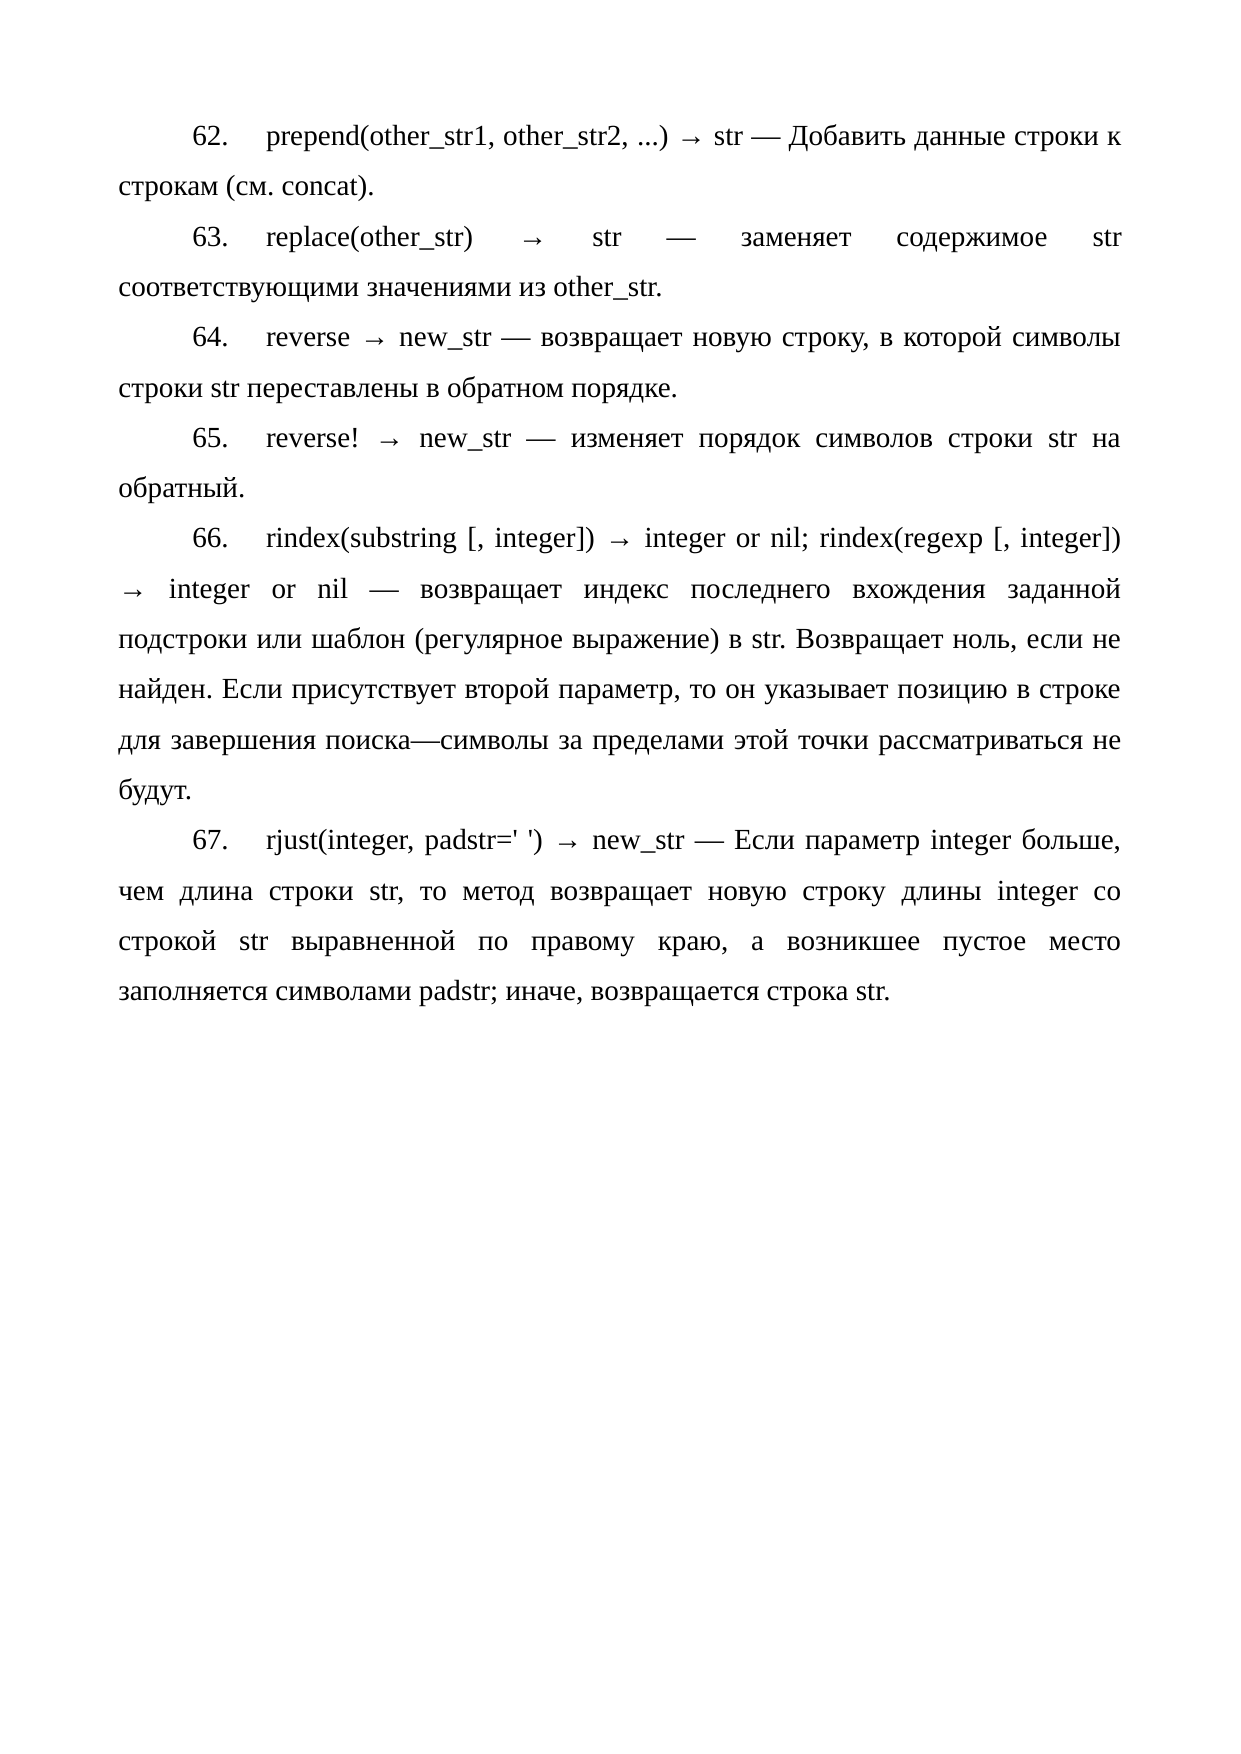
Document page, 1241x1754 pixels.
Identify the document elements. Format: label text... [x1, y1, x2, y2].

list reverse → new_str — возвращает новую строку, в которой символы строки str переставлены в обратном порядке. [118, 319, 1122, 403]
list replace(other_str) → str — заменяет содержимое str соответствующими значениями из other_str. [118, 219, 1122, 303]
list reverse! → new_str — изменяет порядок символов строки str на обратный. [118, 420, 1122, 504]
list rindex(substring [, integer]) → integer or nil; rindex(regexp [, integer]) → integer or nil — возвращает индекс последнего вхождения заданной подстроки или шаблон (регулярное выражение) в str. Возвращает ноль, если не найден. Если присутствует второй параметр, то он указывает позицию в строке для завершения поиска—символы за пределами этой точки рассматриваться не будут. [118, 521, 1122, 806]
list rjust(integer, padstr=' ') → new_str — Если параметр integer больше, чем длина строки str, то метод возвращает новую строку длины integer со строкой str выравненной по правому краю, а возникшее пустое место заполняется символами padstr; иначе, возвращается строка str. [118, 822, 1122, 1007]
list prepend(other_str1, other_str2, ...) → str — Добавить данные строки к строкам (см. concat). [118, 118, 1122, 202]
